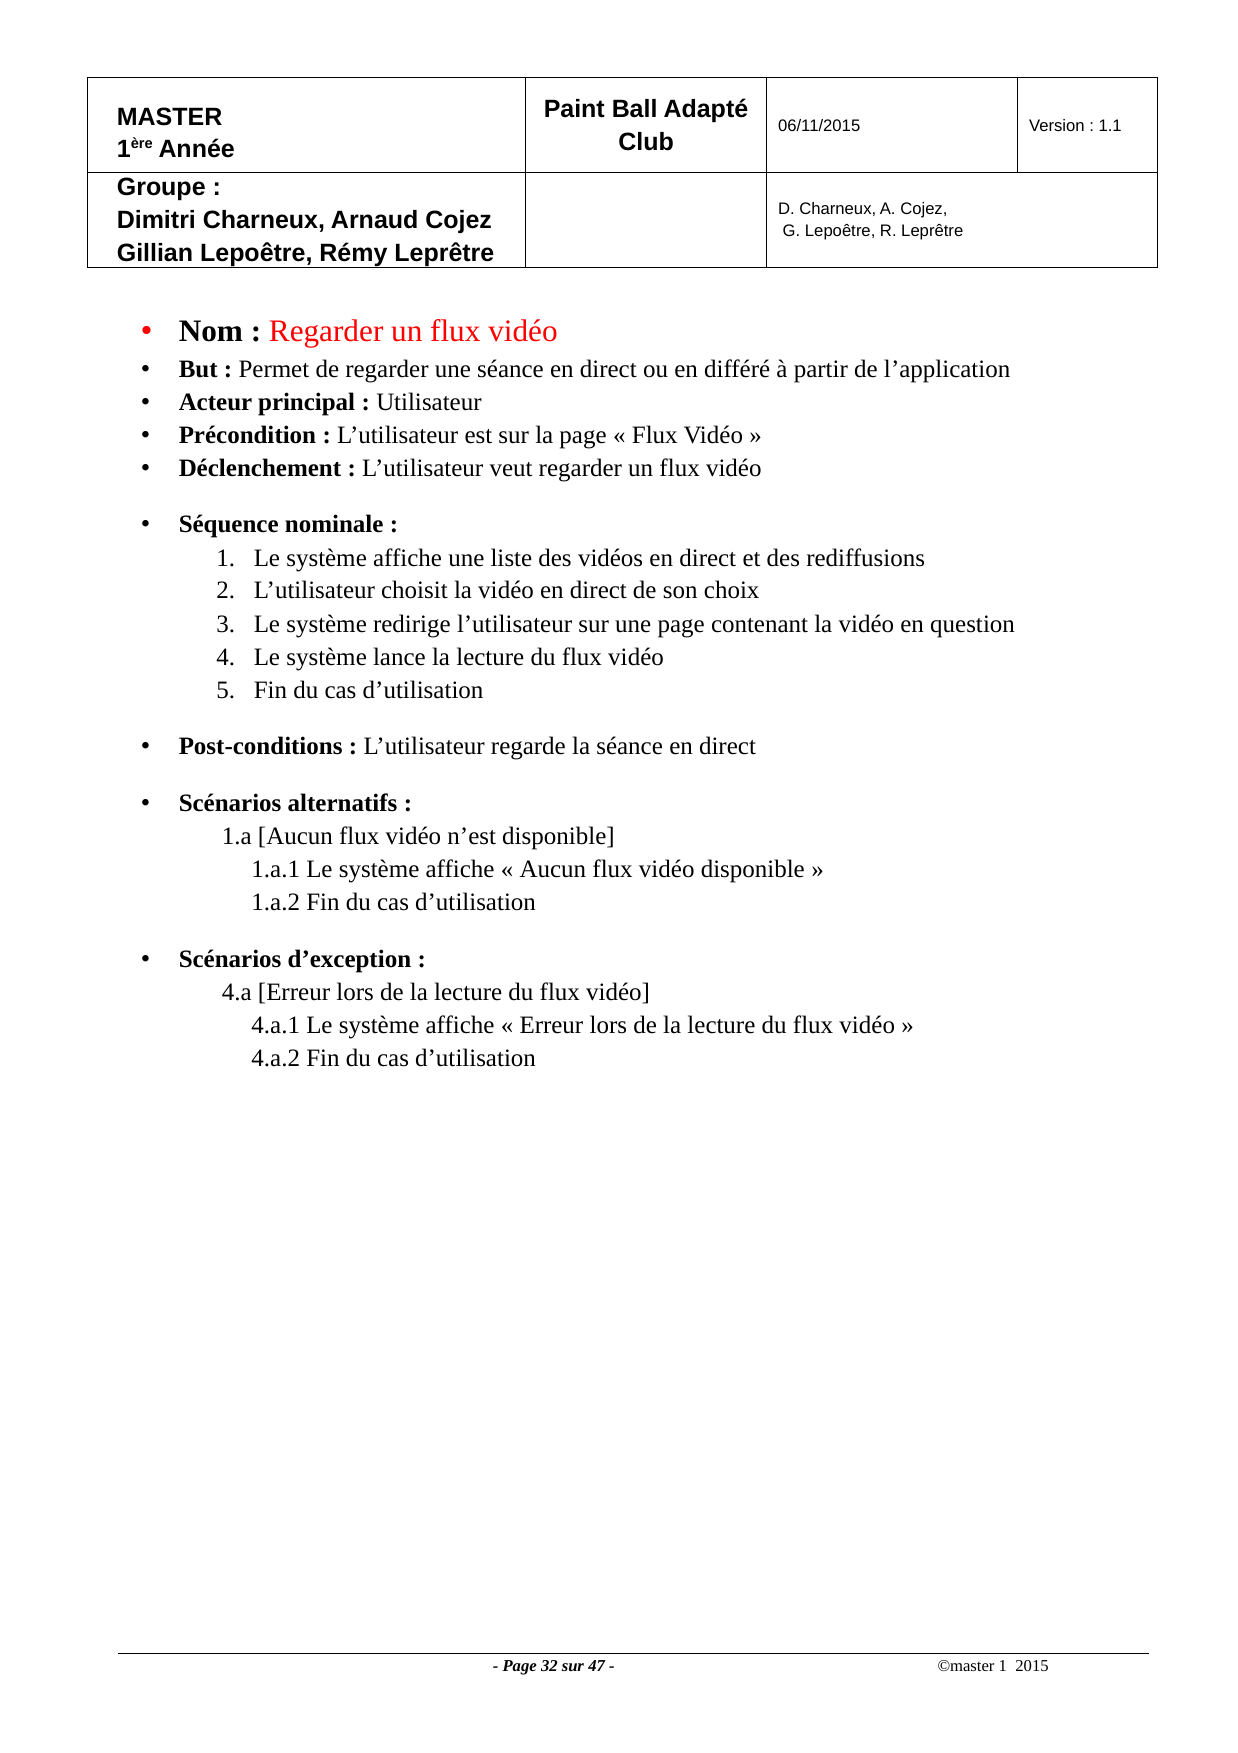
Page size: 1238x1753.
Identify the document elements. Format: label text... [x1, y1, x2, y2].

list But : Permet de regarder une séance en direct ou en différé à partir de l’application [141, 354, 1149, 383]
text 4.a.2 Fin du cas d’utilisation [103, 1043, 1149, 1072]
text 1.a.1 Le système affiche « Aucun flux vidéo disponible » [103, 854, 1149, 883]
text 4.a [Erreur lors de la lecture du flux vidéo] [103, 977, 1149, 1006]
text 4.a.1 Le système affiche « Erreur lors de la lecture du flux vidéo » [103, 1010, 1149, 1038]
list L’utilisateur choisit la vidéo en direct de son choix [216, 576, 1149, 604]
list Scénarios alternatifs : [141, 788, 1149, 817]
list Précondition : L’utilisateur est sur la page « Flux Vidéo » [141, 420, 1149, 449]
list Le système lance la lecture du flux vidéo [216, 642, 1149, 670]
list Post-conditions : L’utilisateur regarde la séance en direct [141, 731, 1149, 760]
list Le système affiche une liste des vidéos en direct et des rediffusions [216, 543, 1149, 571]
list Le système redirige l’utilisateur sur une page contenant la vidéo en question [216, 609, 1149, 637]
list Fin du cas d’utilisation [216, 675, 1149, 703]
text 1.a.2 Fin du cas d’utilisation [103, 887, 1149, 916]
list Scénarios d’exception : [141, 944, 1149, 972]
list Acteur principal : Utilisateur [141, 387, 1149, 416]
list Nom : Regarder un flux vidéo [141, 313, 1149, 348]
text 1.a [Aucun flux vidéo n’est disponible] [103, 821, 1149, 850]
list Déclenchement : L’utilisateur veut regarder un flux vidéo [141, 453, 1149, 482]
list Séquence nominale : [141, 509, 1149, 538]
